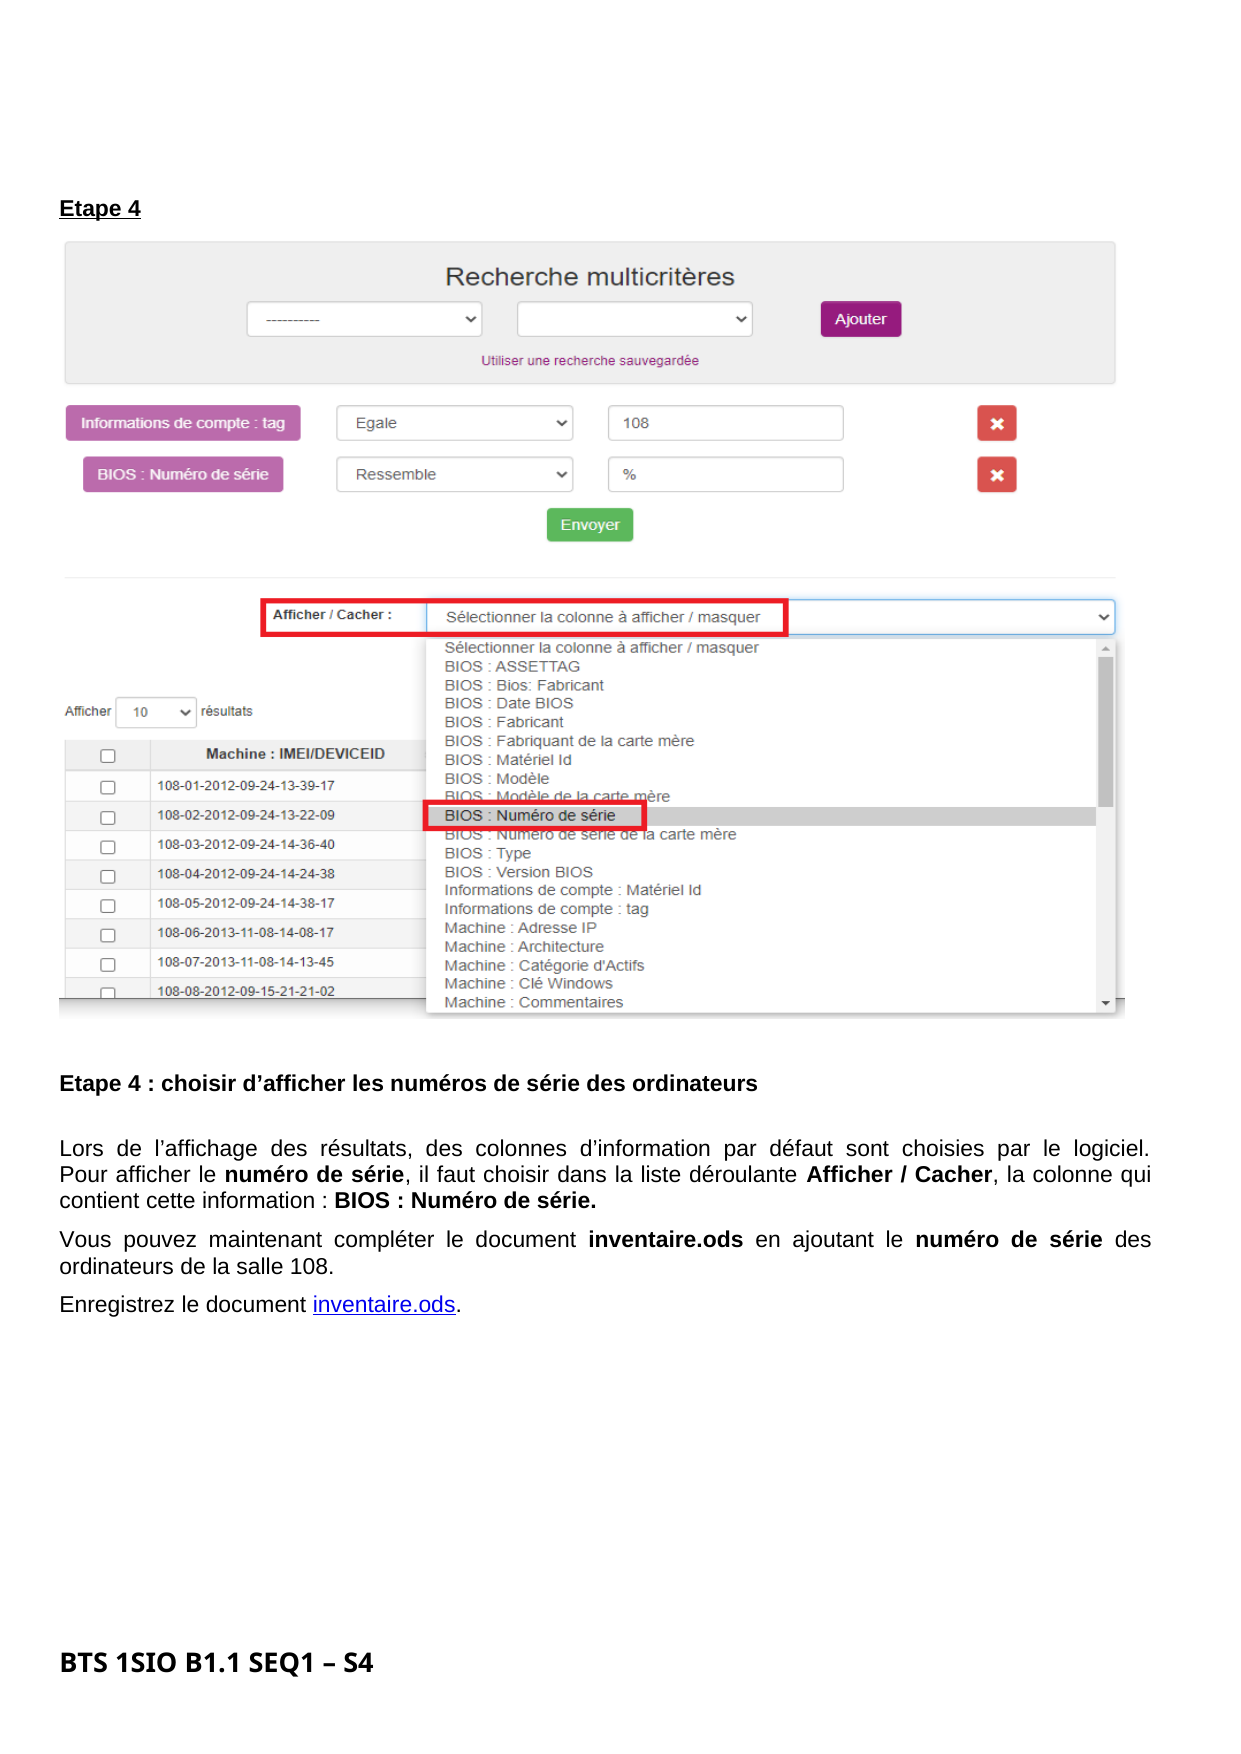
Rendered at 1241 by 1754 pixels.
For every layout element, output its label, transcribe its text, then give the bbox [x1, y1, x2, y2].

text Etape 4 [59, 195, 1152, 222]
text Lors de l’affichage des résultats, des colonnes d’information par défaut sont choisies par le logiciel. Pour afficher le numéro de série, il faut choisir dans la liste déroulante Afficher / Cacher, la colonne qui contient cette information : BIOS : Numéro de série. [59, 1108, 1152, 1214]
picture [59, 234, 1125, 1019]
text Enregistrez le document inventaire.ods. [59, 1291, 1152, 1318]
text Etape 4 : choisir d’afficher les numéros de série des ordinateurs [59, 1069, 1152, 1096]
text Vous pouvez maintenant compléter le document inventaire.ods en ajoutant le numéro de série des ordinateurs de la salle 108. [59, 1226, 1152, 1279]
